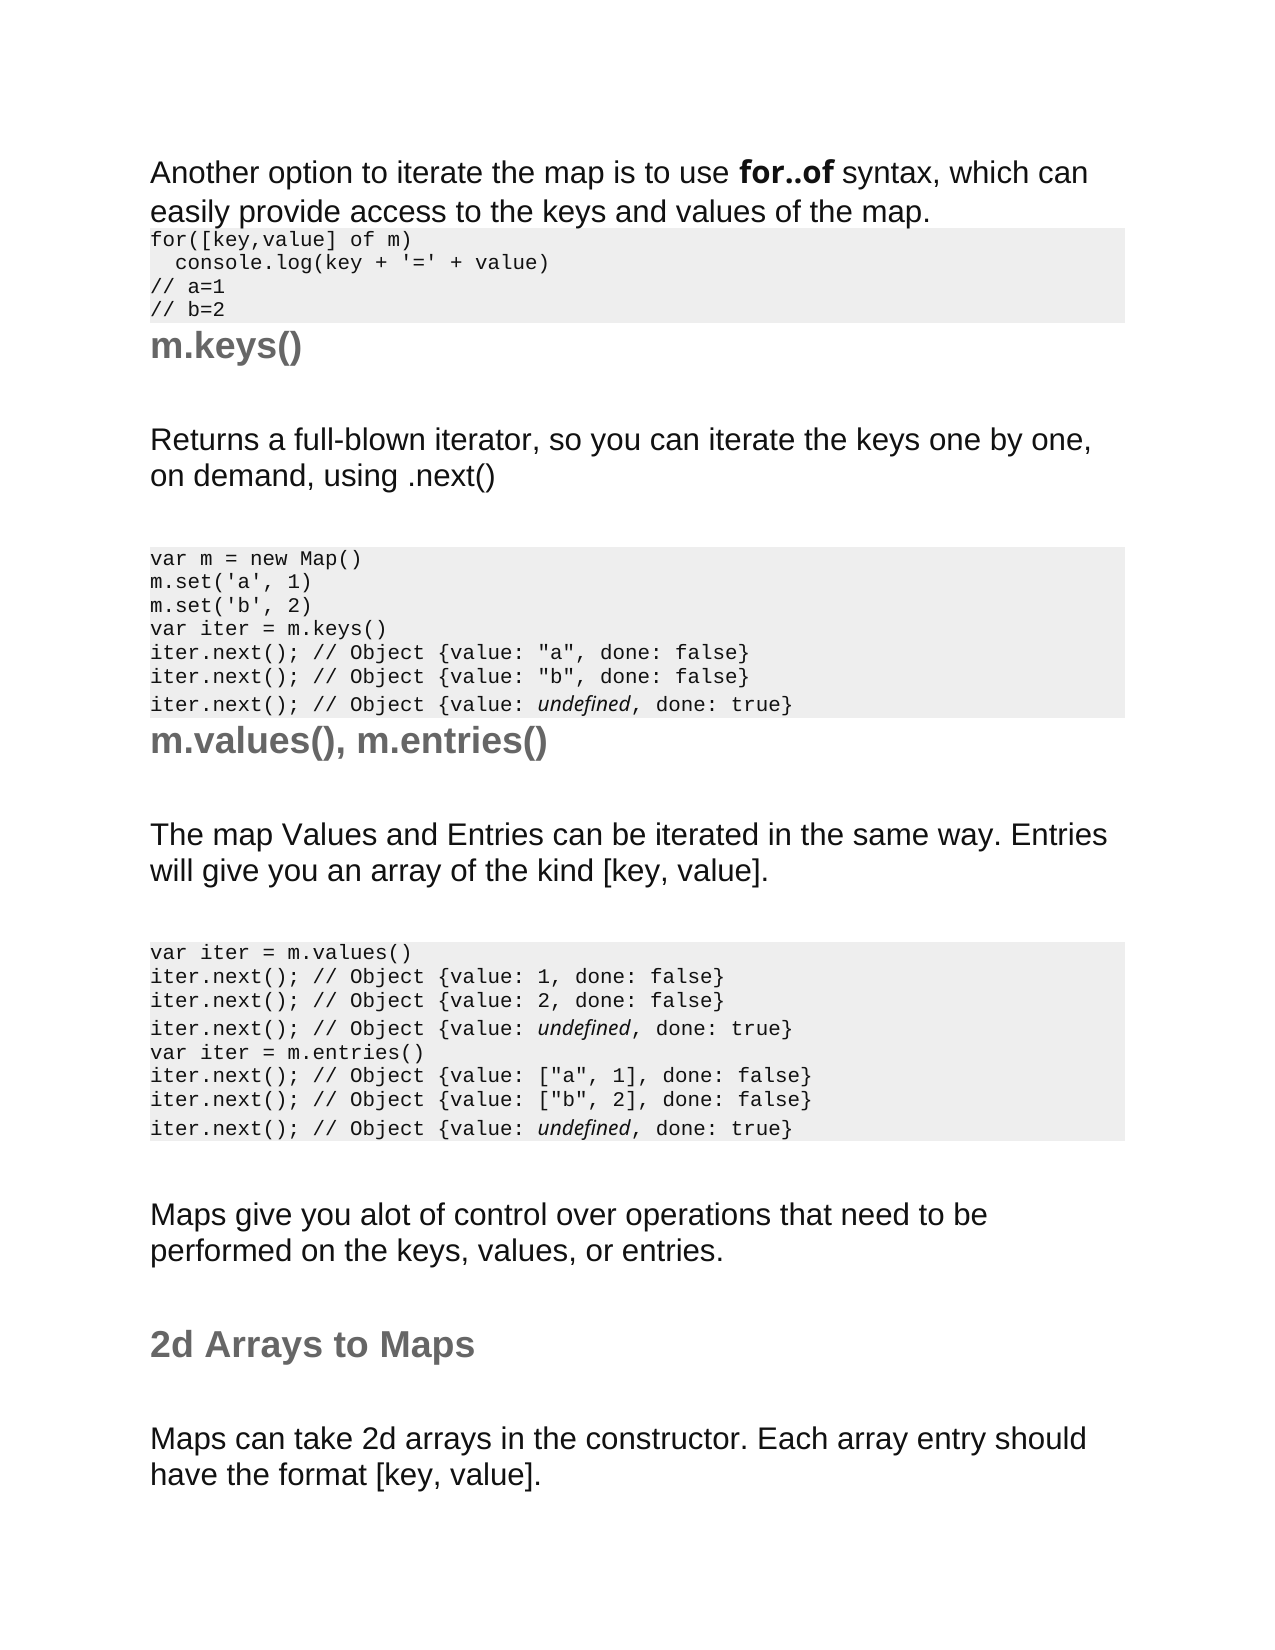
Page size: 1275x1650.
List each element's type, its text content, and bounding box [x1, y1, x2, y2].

text var m = new Map() m.set('a', 1) m.set('b', 2) [150, 547, 1125, 618]
subtitle m.keys() [150, 323, 1125, 366]
subtitle 2d Arrays to Maps [150, 1322, 1125, 1366]
text Maps can take 2d arrays in the constructor. Each array entry should have the format [key, value]. [150, 1420, 1125, 1492]
text The map Values and Entries can be iterated in the same way. Entries will give you an array of the kind [key, value]. [150, 816, 1125, 888]
text Returns a full-blown iterator, so you can iterate the keys one by one, on demand, using .next() [150, 421, 1125, 493]
text Another option to iterate the map is to use for..of syntax, which can easily provide access to the keys and values of the map. [150, 150, 1125, 228]
text for([key,value] of m) console.log(key + '=' + value) // a=1 // b=2 [150, 228, 1125, 323]
text var iter = m.values() iter.next(); // Object {value: 1, done: false} iter.next(); // Object {value: 2, done: false} iter.next(); // Object {value: undefined, done: true} [150, 942, 1125, 1042]
text var iter = m.keys() iter.next(); // Object {value: "a", done: false} iter.next(); // Object {value: "b", done: false} iter.next(); // Object {value: undefined, done: true} [150, 618, 1125, 718]
text var iter = m.entries() iter.next(); // Object {value: ["a", 1], done: false} iter.next(); // Object {value: ["b", 2], done: false} iter.next(); // Object {value: undefined, done: true} [150, 1042, 1125, 1141]
text Maps give you alot of control over operations that need to be performed on the keys, values, or entries. [150, 1196, 1125, 1268]
subtitle m.values(), m.entries() [150, 718, 1125, 761]
